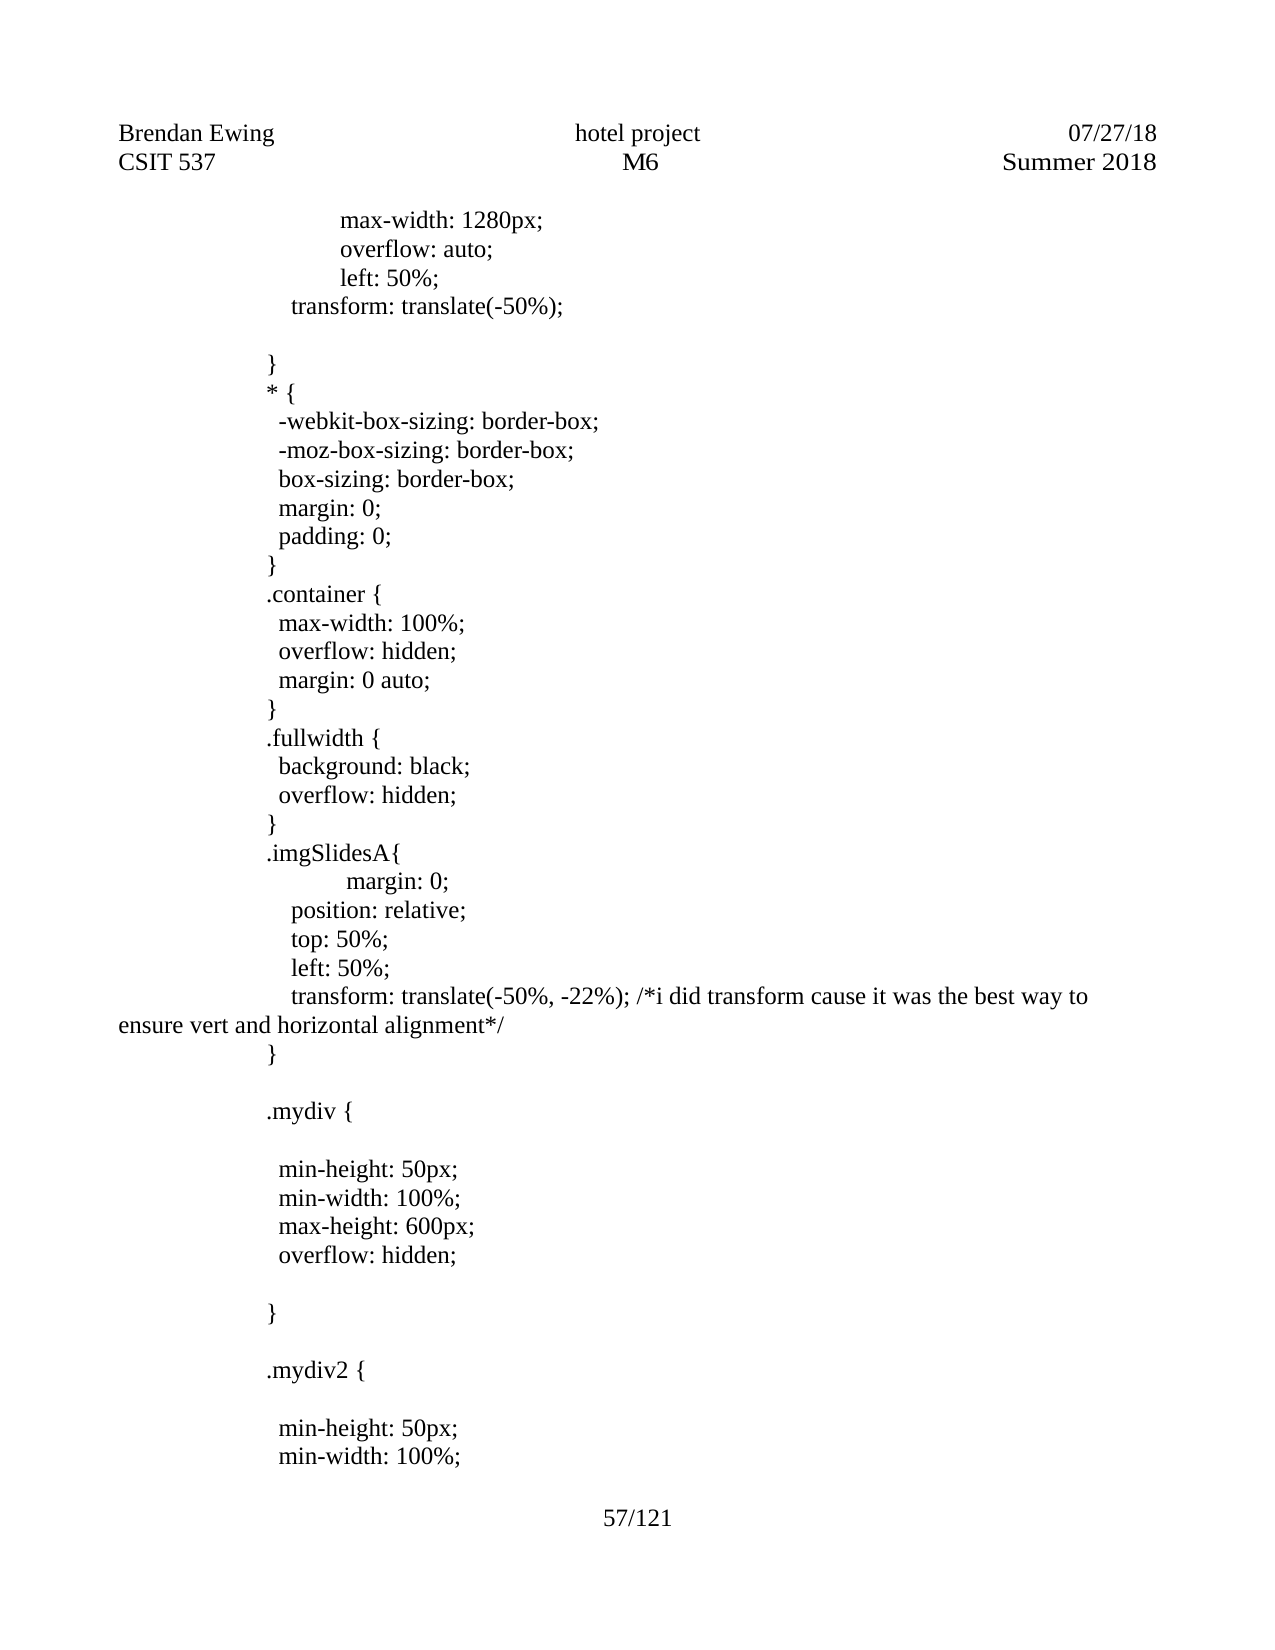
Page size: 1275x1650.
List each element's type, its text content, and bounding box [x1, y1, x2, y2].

text } [118, 1298, 1157, 1326]
text overflow: auto; [118, 234, 1157, 263]
text max-height: 600px; [118, 1211, 1157, 1240]
text overflow: hidden; [118, 780, 1157, 809]
text top: 50%; [118, 924, 1157, 953]
text min-height: 50px; [118, 1413, 1157, 1441]
text overflow: hidden; [118, 1240, 1157, 1269]
text .imgSlidesA{ [118, 838, 1157, 866]
text max-width: 1280px; [118, 205, 1157, 234]
text margin: 0 auto; [118, 665, 1157, 694]
text } [118, 1039, 1157, 1068]
text * { [118, 378, 1157, 406]
text } [118, 809, 1157, 838]
text transform: translate(-50%); [118, 291, 1157, 320]
text -webkit-box-sizing: border-box; [118, 406, 1157, 435]
text margin: 0; [118, 866, 1157, 895]
text .mydiv2 { [118, 1355, 1157, 1384]
text -moz-box-sizing: border-box; [118, 435, 1157, 464]
text box-sizing: border-box; [118, 464, 1157, 493]
text } [118, 349, 1157, 378]
text min-width: 100%; [118, 1183, 1157, 1211]
text background: black; [118, 751, 1157, 780]
text } [118, 694, 1157, 723]
text .mydiv { [118, 1096, 1157, 1125]
text position: relative; [118, 895, 1157, 924]
text .fullwidth { [118, 723, 1157, 751]
text transform: translate(-50%, -22%); /*i did transform cause it was the best way to ensure vert and horizontal alignment*/ [118, 981, 1157, 1039]
text overflow: hidden; [118, 636, 1157, 665]
text margin: 0; [118, 493, 1157, 521]
text padding: 0; [118, 521, 1157, 550]
text } [118, 550, 1157, 579]
text min-height: 50px; [118, 1154, 1157, 1183]
text min-width: 100%; [118, 1441, 1157, 1470]
text .container { [118, 579, 1157, 608]
text left: 50%; [118, 953, 1157, 981]
text left: 50%; [118, 263, 1157, 291]
text max-width: 100%; [118, 608, 1157, 636]
